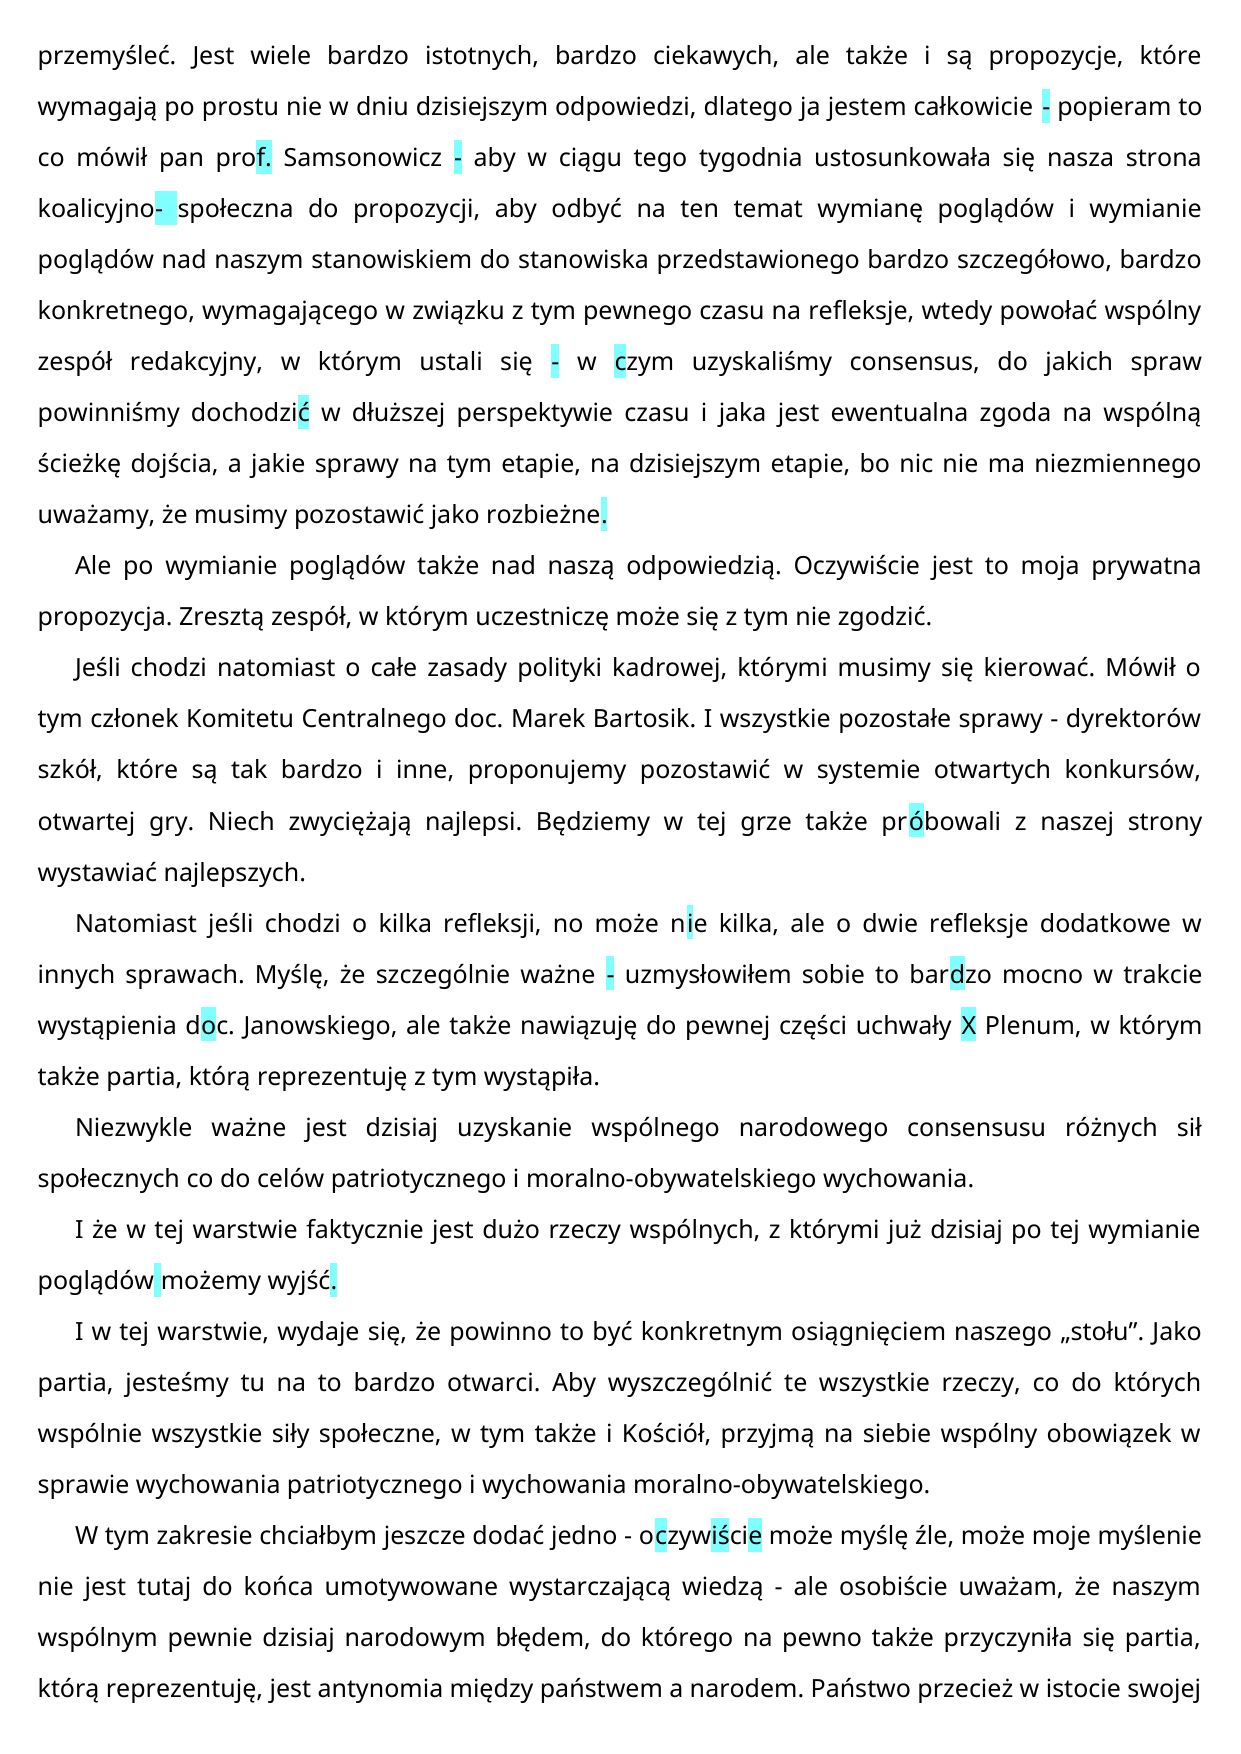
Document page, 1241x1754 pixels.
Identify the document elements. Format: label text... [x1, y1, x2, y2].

text Jeśli chodzi natomiast o całe zasady polityki kadrowej, którymi musimy się kierować. Mówił o tym członek Komitetu Centralnego doc. Marek Bartosik. I wszystkie pozostałe sprawy - dyrektorów szkół, które są tak bardzo i inne, proponujemy pozostawić w systemie otwartych konkursów, otwartej gry. Niech zwyciężają najlepsi. Będziemy w tej grze także próbowali z naszej strony wystawiać najlepszych. [37, 650, 1203, 888]
text I że w tej warstwie faktycznie jest dużo rzeczy wspólnych, z którymi już dzisiaj po tej wymianie poglądów możemy wyjść. [37, 1211, 1203, 1297]
text Natomiast jeśli chodzi o kilka refleksji, no może nie kilka, ale o dwie refleksje dodatkowe w innych sprawach. Myślę, że szczególnie ważne - uzmysłowiłem sobie to bardzo mocno w trakcie wystąpienia doc. Janowskiego, ale także nawiązuję do pewnej części uchwały X Plenum, w którym także partia, którą reprezentuję z tym wystąpiła. [37, 905, 1203, 1092]
text Niezwykle ważne jest dzisiaj uzyskanie wspólnego narodowego consensusu różnych sił społecznych co do celów patriotycznego i moralno-obywatelskiego wychowania. [37, 1109, 1203, 1194]
text I w tej warstwie, wydaje się, że powinno to być konkretnym osiągnięciem naszego „stołu”. Jako partia, jesteśmy tu na to bardzo otwarci. Aby wyszczególnić te wszystkie rzeczy, co do których wspólnie wszystkie siły społeczne, w tym także i Kościół, przyjmą na siebie wspólny obowiązek w sprawie wychowania patriotycznego i wychowania moralno-obywatelskiego. [37, 1313, 1203, 1501]
text W tym zakresie chciałbym jeszcze dodać jedno - oczywiście może myślę źle, może moje myślenie nie jest tutaj do końca umotywowane wystarczającą wiedzą - ale osobiście uważam, że naszym wspólnym pewnie dzisiaj narodowym błędem, do którego na pewno także przyczyniła się partia, którą reprezentuję, jest antynomia między państwem a narodem. Państwo przecież w istocie swojej [37, 1518, 1203, 1705]
text Ale po wymianie poglądów także nad naszą odpowiedzią. Oczywiście jest to moja prywatna propozycja. Zresztą zespół, w którym uczestniczę może się z tym nie zgodzić. [37, 548, 1203, 633]
text przemyśleć. Jest wiele bardzo istotnych, bardzo ciekawych, ale także i są propozycje, które wymagają po prostu nie w dniu dzisiejszym odpowiedzi, dlatego ja jestem całkowicie - popieram to co mówił pan prof. Samsonowicz - aby w ciągu tego tygodnia ustosunkowała się nasza strona koalicyjno- społeczna do propozycji, aby odbyć na ten temat wymianę poglądów i wymianie poglądów nad naszym stanowiskiem do stanowiska przedstawionego bardzo szczegółowo, bardzo konkretnego, wymagającego w związku z tym pewnego czasu na refleksje, wtedy powołać wspólny zespół redakcyjny, w którym ustali się - w czym uzyskaliśmy consensus, do jakich spraw powinniśmy dochodzić w dłuższej perspektywie czasu i jaka jest ewentualna zgoda na wspólną ścieżkę dojścia, a jakie sprawy na tym etapie, na dzisiejszym etapie, bo nic nie ma niezmiennego uważamy, że musimy pozostawić jako rozbieżne. [37, 37, 1203, 531]
